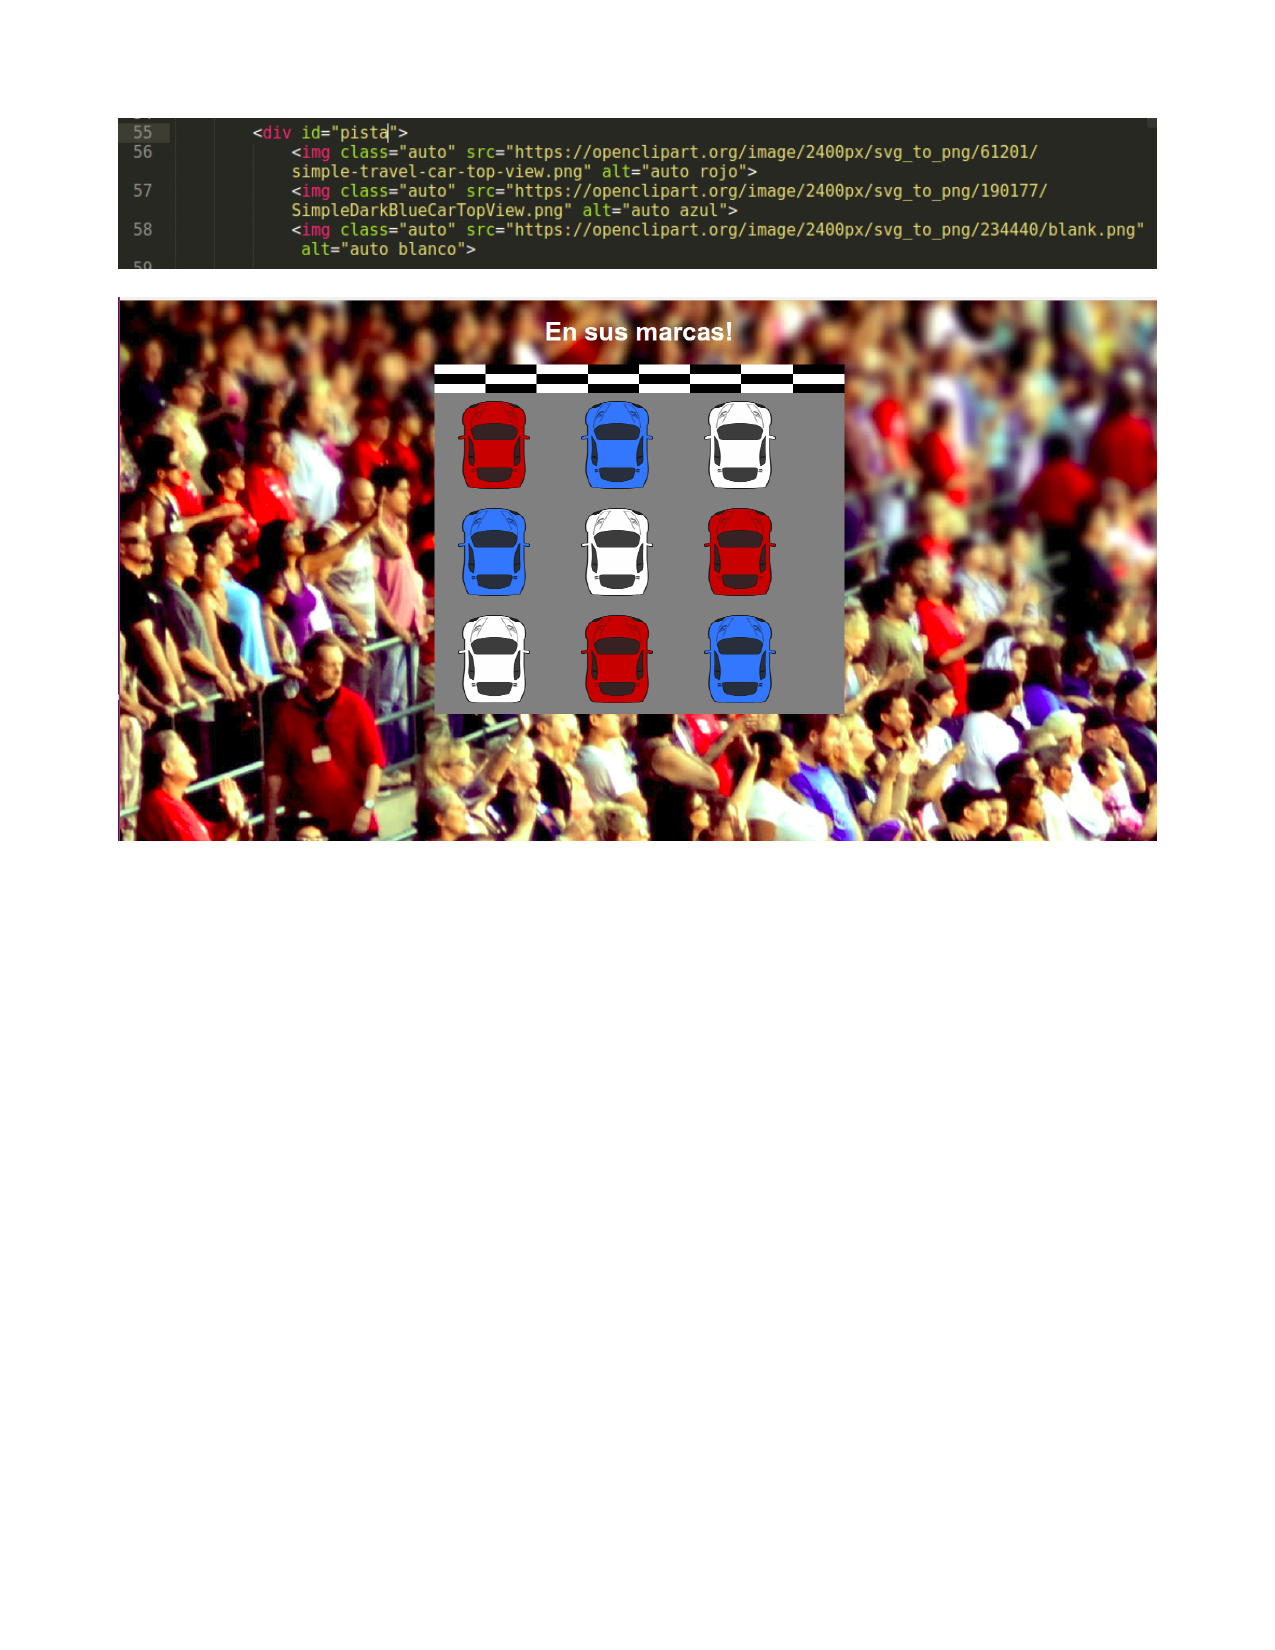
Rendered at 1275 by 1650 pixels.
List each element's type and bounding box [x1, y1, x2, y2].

picture [118, 118, 1157, 269]
picture [118, 297, 1157, 841]
